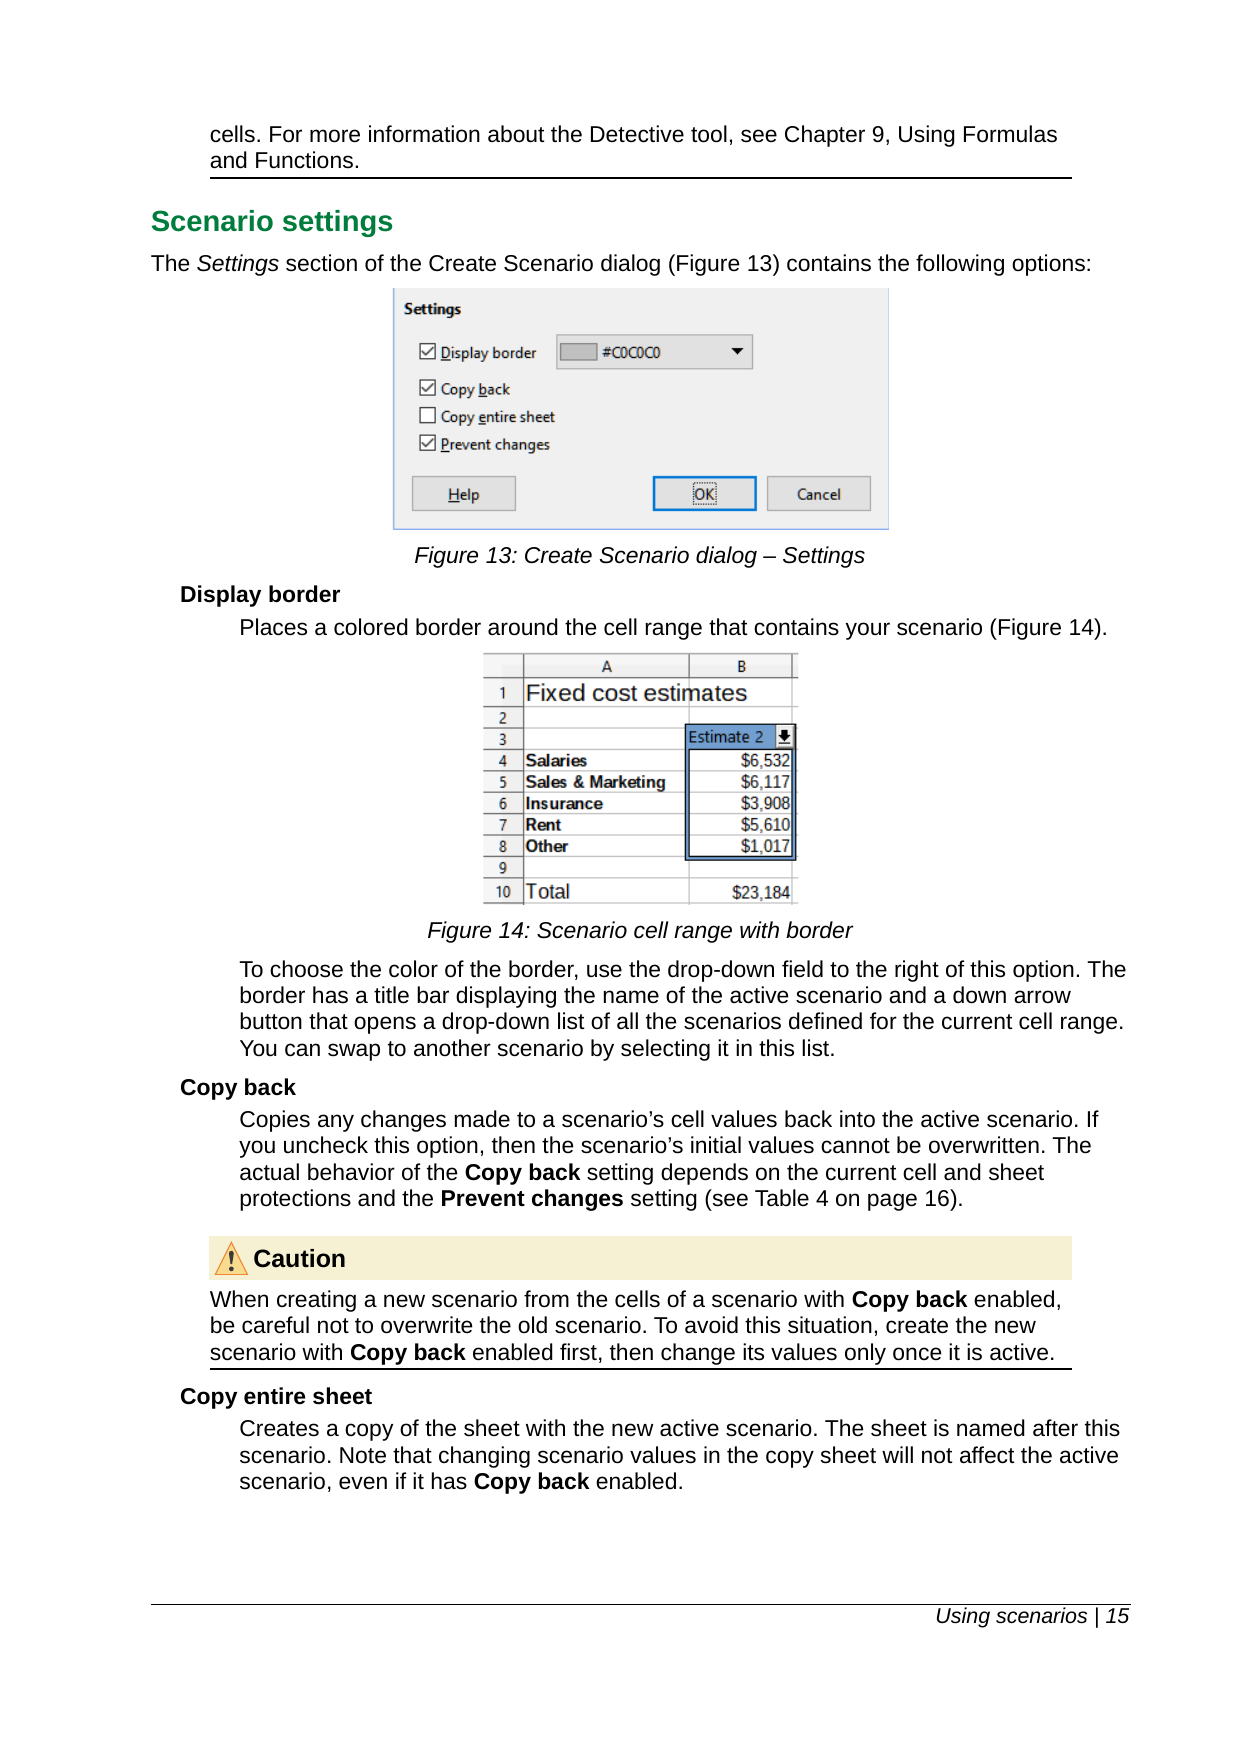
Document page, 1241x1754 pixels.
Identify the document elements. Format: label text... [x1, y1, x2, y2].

text Copy entire sheet [180, 1383, 1131, 1409]
text The Settings section of the Create Scenario dialog (Figure 13) contains the following options: [151, 249, 1131, 276]
text Creates a copy of the sheet with the new active scenario. The sheet is named after this scenario. Note that changing scenario values in the copy sheet will not affect the active scenario, even if it has Copy back enabled. [239, 1415, 1131, 1494]
text When creating a new scenario from the cells of a scenario with Copy back enabled, be careful not to overwrite the old scenario. To avoid this situation, create the new scenario with Copy back enabled first, then change its values only once it is active. [209, 1286, 1072, 1370]
text Copies any changes made to a scenario’s cell values back into the active scenario. If you uncheck this option, then the scenario’s initial values cannot be overwritten. The actual behavior of the Copy back setting depends on the current cell and sheet protections and the Prevent changes setting (see Table 4 on page 16). [239, 1106, 1131, 1211]
subtitle Caution [209, 1236, 1072, 1280]
text To choose the color of the border, use the drop-down field to the right of this option. The border has a title bar displaying the name of the active scenario and a down arrow button that opens a drop-down list of all the scenarios defined for the current cell range. You can swap to another scenario by selecting it in this list. [239, 956, 1131, 1061]
subtitle Scenario settings [151, 203, 1131, 237]
text Places a colored border around the cell range that contains your scenario (Figure 14). [239, 613, 1131, 640]
text Display border [180, 581, 1131, 607]
text Figure 13: Create Scenario dialog – Settings [392, 542, 889, 568]
picture [483, 652, 799, 905]
text Copy back [180, 1073, 1131, 1100]
text Figure 14: Scenario cell range with border [427, 917, 855, 943]
text cells. For more information about the Detective tool, see Chapter 9, Using Formulas and Functions. [209, 121, 1072, 179]
picture [392, 288, 889, 530]
